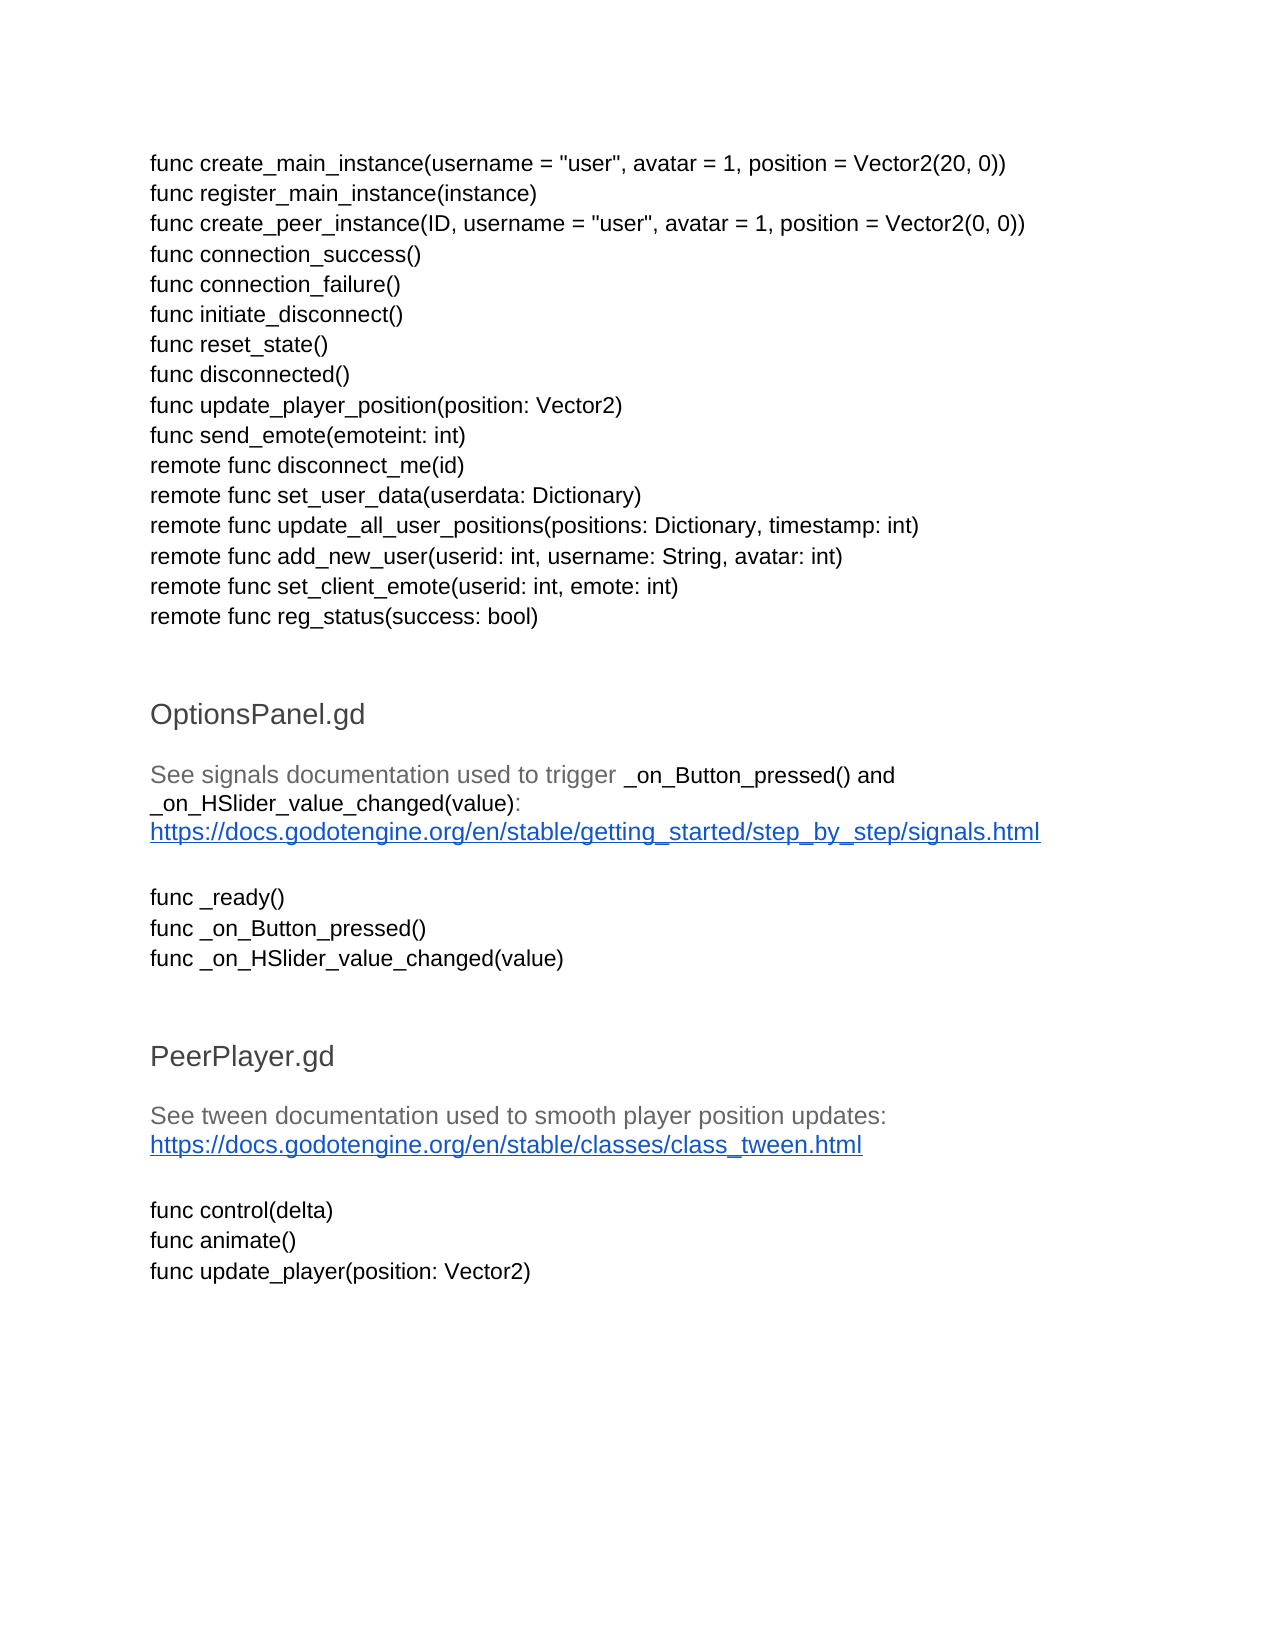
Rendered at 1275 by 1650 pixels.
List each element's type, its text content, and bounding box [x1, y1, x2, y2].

text func _on_HSlider_value_changed(value) [150, 945, 1125, 971]
text remote func reg_status(success: bool) [150, 603, 1125, 629]
text func animate() [150, 1227, 1125, 1254]
text func update_player(position: Vector2) [150, 1258, 1125, 1284]
text func update_player_position(position: Vector2) [150, 392, 1125, 418]
text func create_peer_instance(ID, username = "user", avatar = 1, position = Vector2(0, 0)) [150, 210, 1125, 237]
subtitle See tween documentation used to smooth player position updates: https://docs.godotengine.org/en/stable/classes/class_tween.html [150, 1101, 1125, 1159]
text func disconnected() [150, 361, 1125, 388]
text remote func set_user_data(userdata: Dictionary) [150, 482, 1125, 509]
text remote func disconnect_me(id) [150, 452, 1125, 478]
text func send_emote(emoteint: int) [150, 422, 1125, 448]
subtitle See signals documentation used to trigger _on_Button_pressed() and _on_HSlider_value_changed(value): https://docs.godotengine.org/en/stable/getting_started/step_by_step/signals.html [150, 759, 1125, 846]
subtitle PeerPlayer.gd [150, 1038, 1125, 1072]
text func register_main_instance(instance) [150, 180, 1125, 207]
text func connection_success() [150, 241, 1125, 267]
text func reset_state() [150, 331, 1125, 358]
text func control(delta) [150, 1197, 1125, 1224]
subtitle OptionsPanel.gd [150, 697, 1125, 730]
text remote func set_client_emote(userid: int, emote: int) [150, 573, 1125, 599]
text func connection_failure() [150, 271, 1125, 297]
text remote func update_all_user_positions(positions: Dictionary, timestamp: int) [150, 512, 1125, 539]
text func _on_Button_pressed() [150, 914, 1125, 941]
text func initiate_disconnect() [150, 301, 1125, 327]
text remote func add_new_user(userid: int, username: String, avatar: int) [150, 543, 1125, 569]
text func create_main_instance(username = "user", avatar = 1, position = Vector2(20, 0)) [150, 150, 1125, 176]
text func _ready() [150, 884, 1125, 911]
